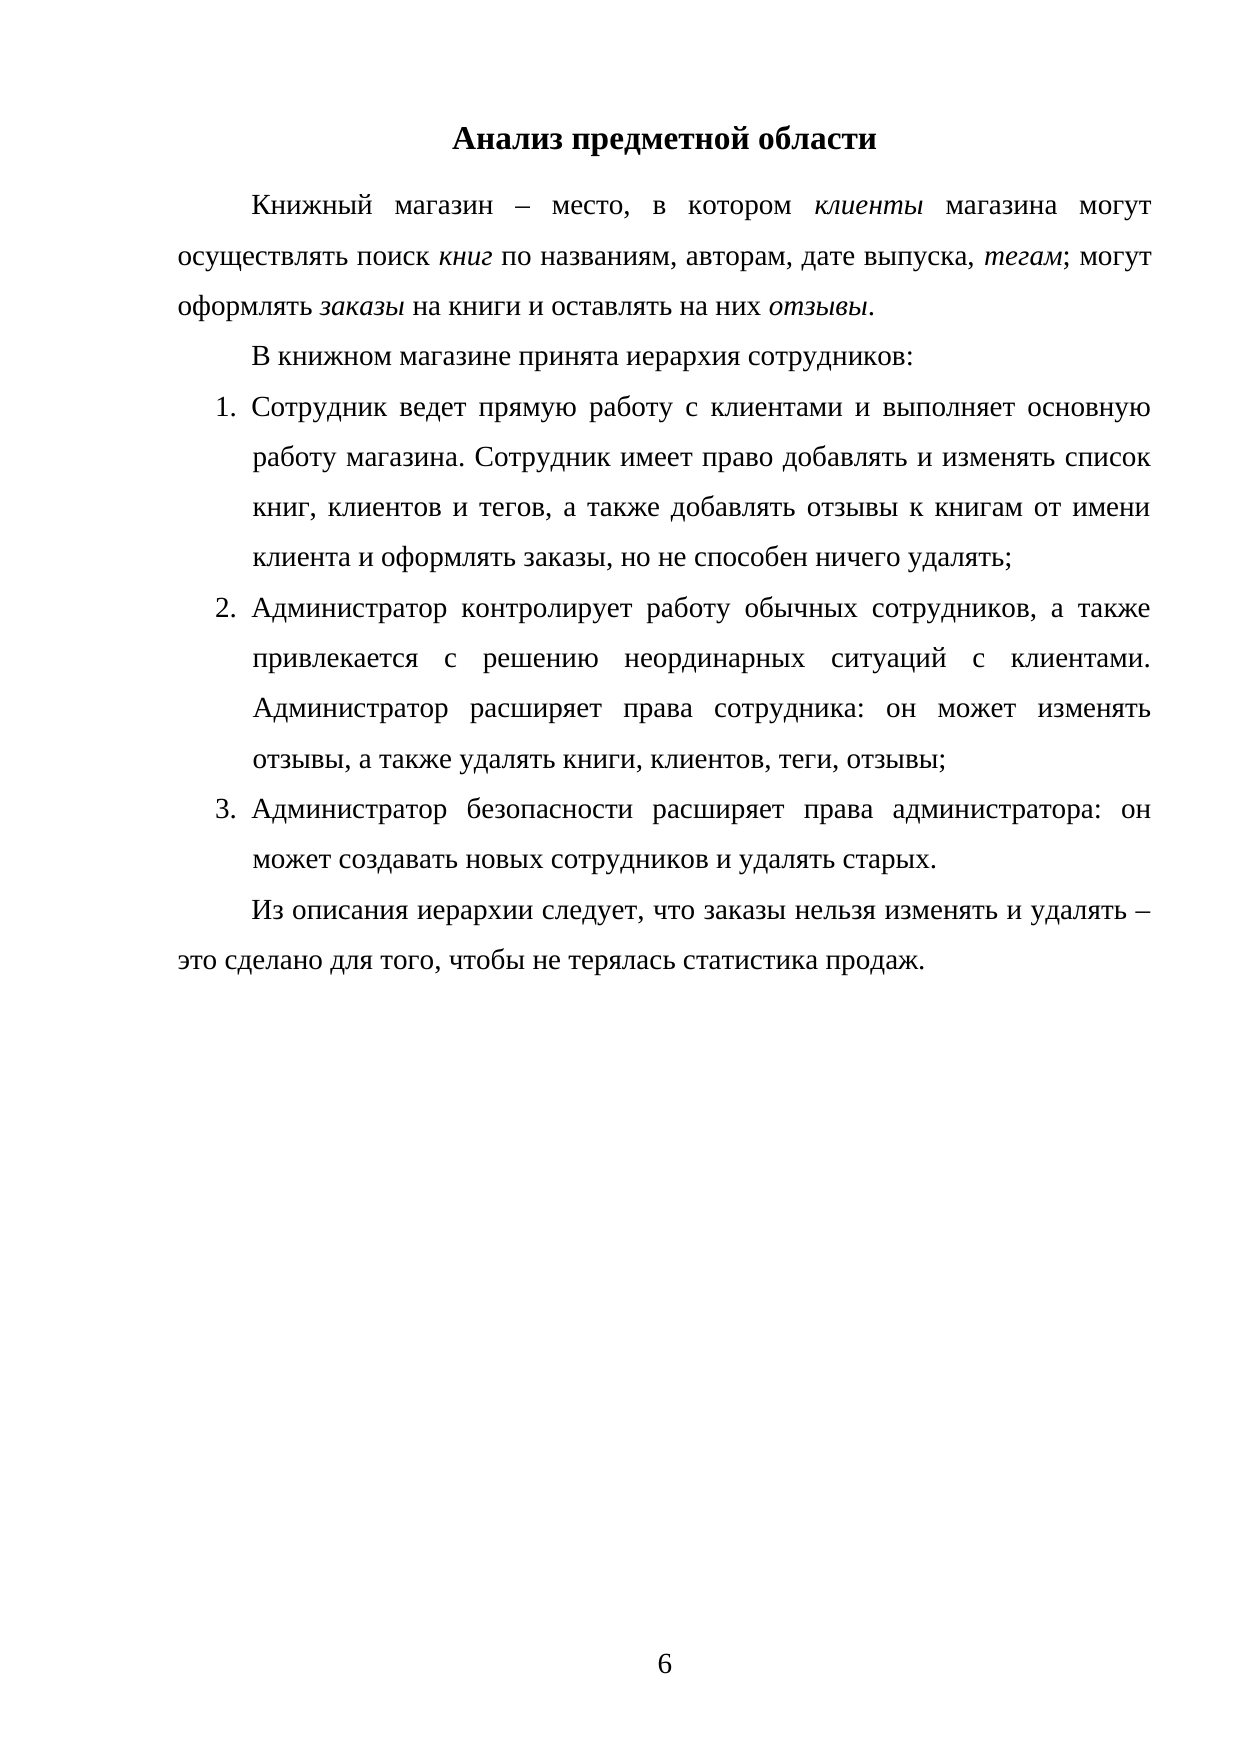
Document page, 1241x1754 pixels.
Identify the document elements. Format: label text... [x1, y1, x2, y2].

text Из описания иерархии следует, что заказы нельзя изменять и удалять – это сделано для того, чтобы не терялась статистика продаж. [177, 892, 1152, 976]
subtitle Анализ предметной области [177, 118, 1152, 156]
list Администратор контролирует работу обычных сотрудников, а также привлекается с решению неординарных ситуаций с клиентами. Администратор расширяет права сотрудника: он может изменять отзывы, а также удалять книги, клиентов, теги, отзывы; [215, 590, 1152, 774]
list Администратор безопасности расширяет права администратора: он может создавать новых сотрудников и удалять старых. [215, 791, 1152, 875]
list Сотрудник ведет прямую работу с клиентами и выполняет основную работу магазина. Сотрудник имеет право добавлять и изменять список книг, клиентов и тегов, а также добавлять отзывы к книгам от имени клиента и оформлять заказы, но не способен ничего удалять; [215, 389, 1152, 573]
text Книжный магазин – место, в котором клиенты магазина могут осуществлять поиск книг по названиям, авторам, дате выпуска, тегам; могут оформлять заказы на книги и оставлять на них отзывы. [177, 187, 1152, 322]
text В книжном магазине принята иерархия сотрудников: [177, 338, 1152, 372]
